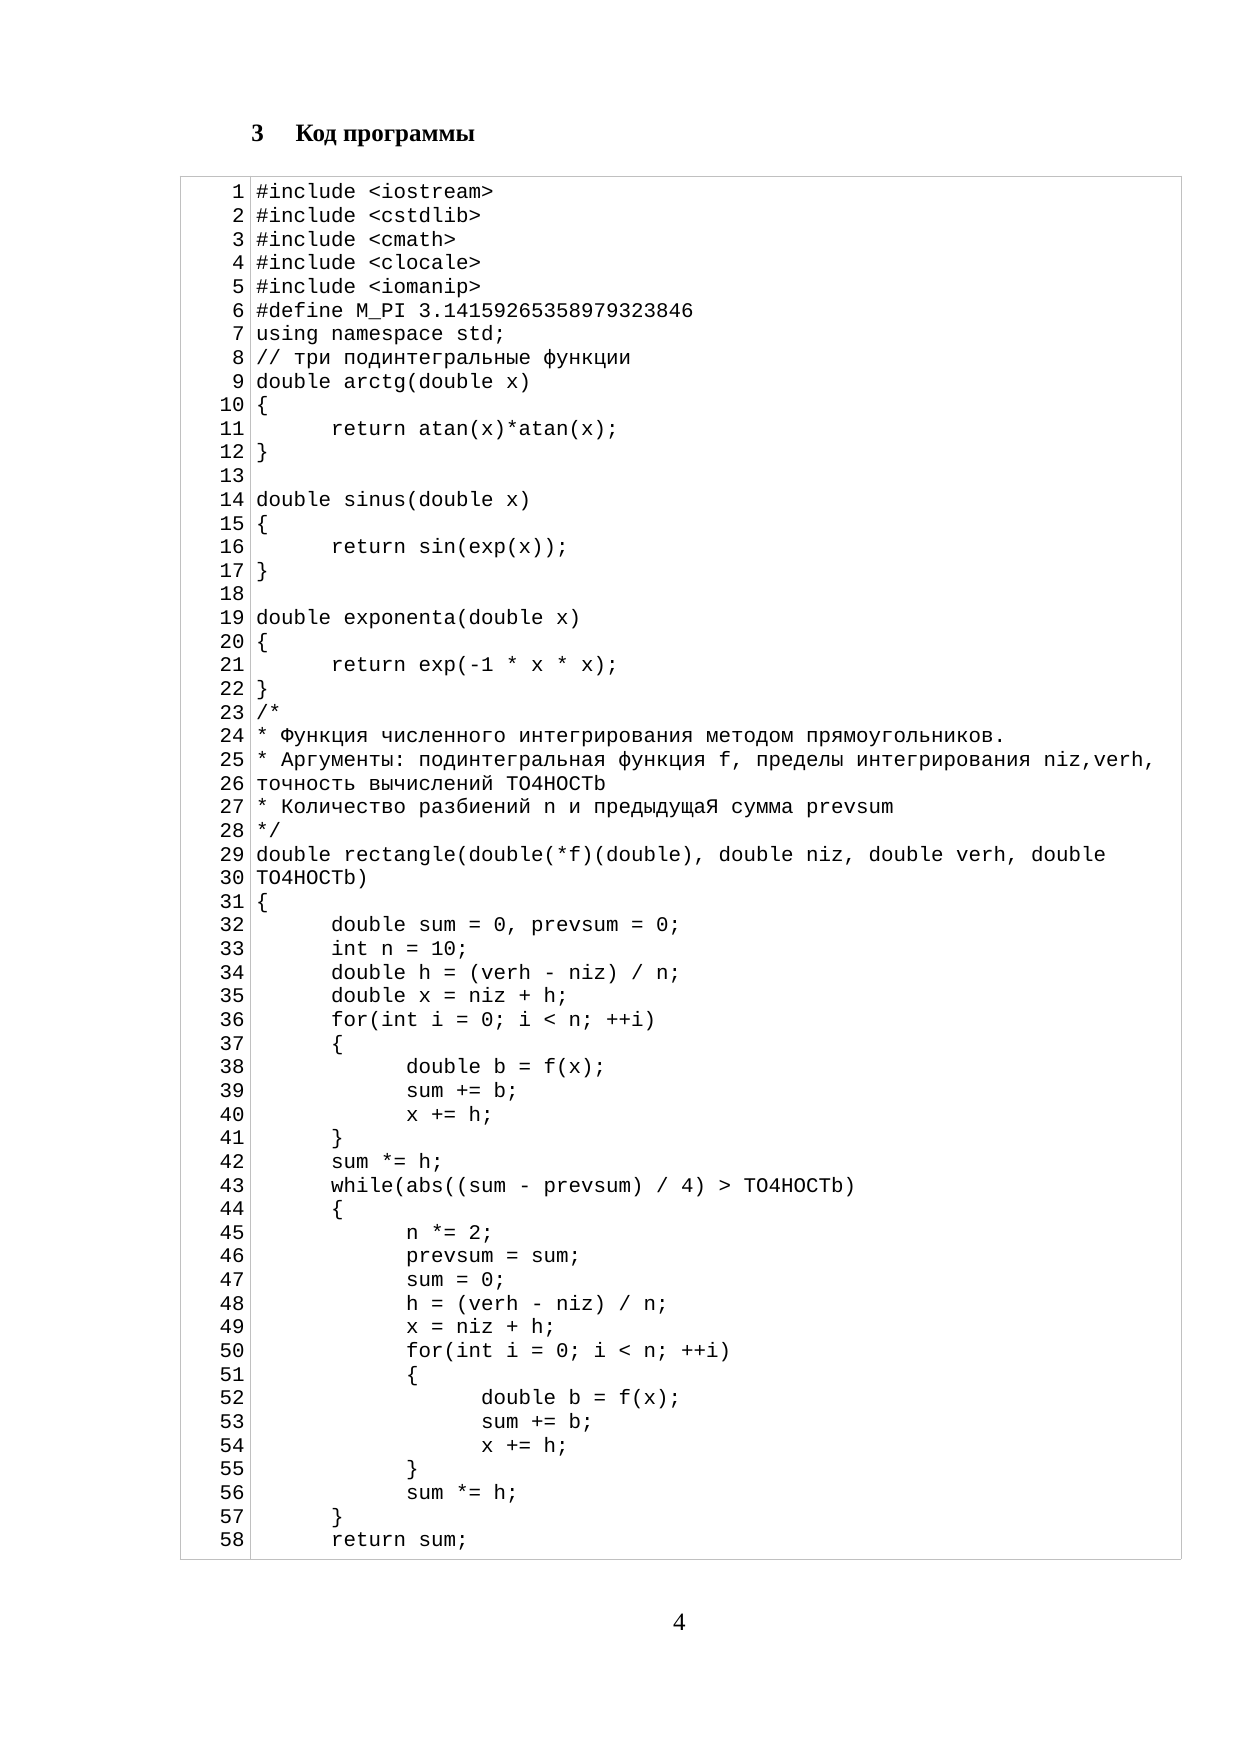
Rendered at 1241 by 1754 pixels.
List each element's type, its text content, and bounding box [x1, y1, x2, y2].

table_header 1 2 3 4 5 6 7 8 9 10 11 12 13 14 15 16 17 18 19 20 21 22 23 24 25 26 27 28 29 30 31 32 33 34 35 36 37 38 39 40 41 42 43 44 45 46 47 48 49 50 51 52 53 54 55 56 57 58 [181, 177, 250, 1559]
subtitle Код программы [177, 118, 1181, 147]
table_header #include <iostream> #include <cstdlib> #include <cmath> #include <clocale> #include <iomanip> #define M_PI 3.14159265358979323846 using namespace std; // три подинтегральные функции double arctg(double x) { return atan(x)*atan(x); } double sinus(double x) { return sin(exp(x)); } double exponenta(double x) { return exp(-1 * x * x); } /* * Функция численного интегрирования методом прямоугольников. * Аргументы: подинтегральная функция f, пределы интегрирования niz,verh, точность вычислений TO4HOCTb * Количество разбиений n и предыдущаЯ сумма prevsum */ double rectangle(double(*f)(double), double niz, double verh, double TO4HOCTb) { double sum = 0, prevsum = 0; int n = 10; double h = (verh - niz) / n; double x = niz + h; for(int i = 0; i < n; ++i) { double b = f(x); sum += b; x += h; } sum *= h; while(abs((sum - prevsum) / 4) > TO4HOCTb) { n *= 2; prevsum = sum; sum = 0; h = (verh - niz) / n; x = niz + h; for(int i = 0; i < n; ++i) { double b = f(x); sum += b; x += h; } sum *= h; } return sum; [251, 177, 1181, 1559]
